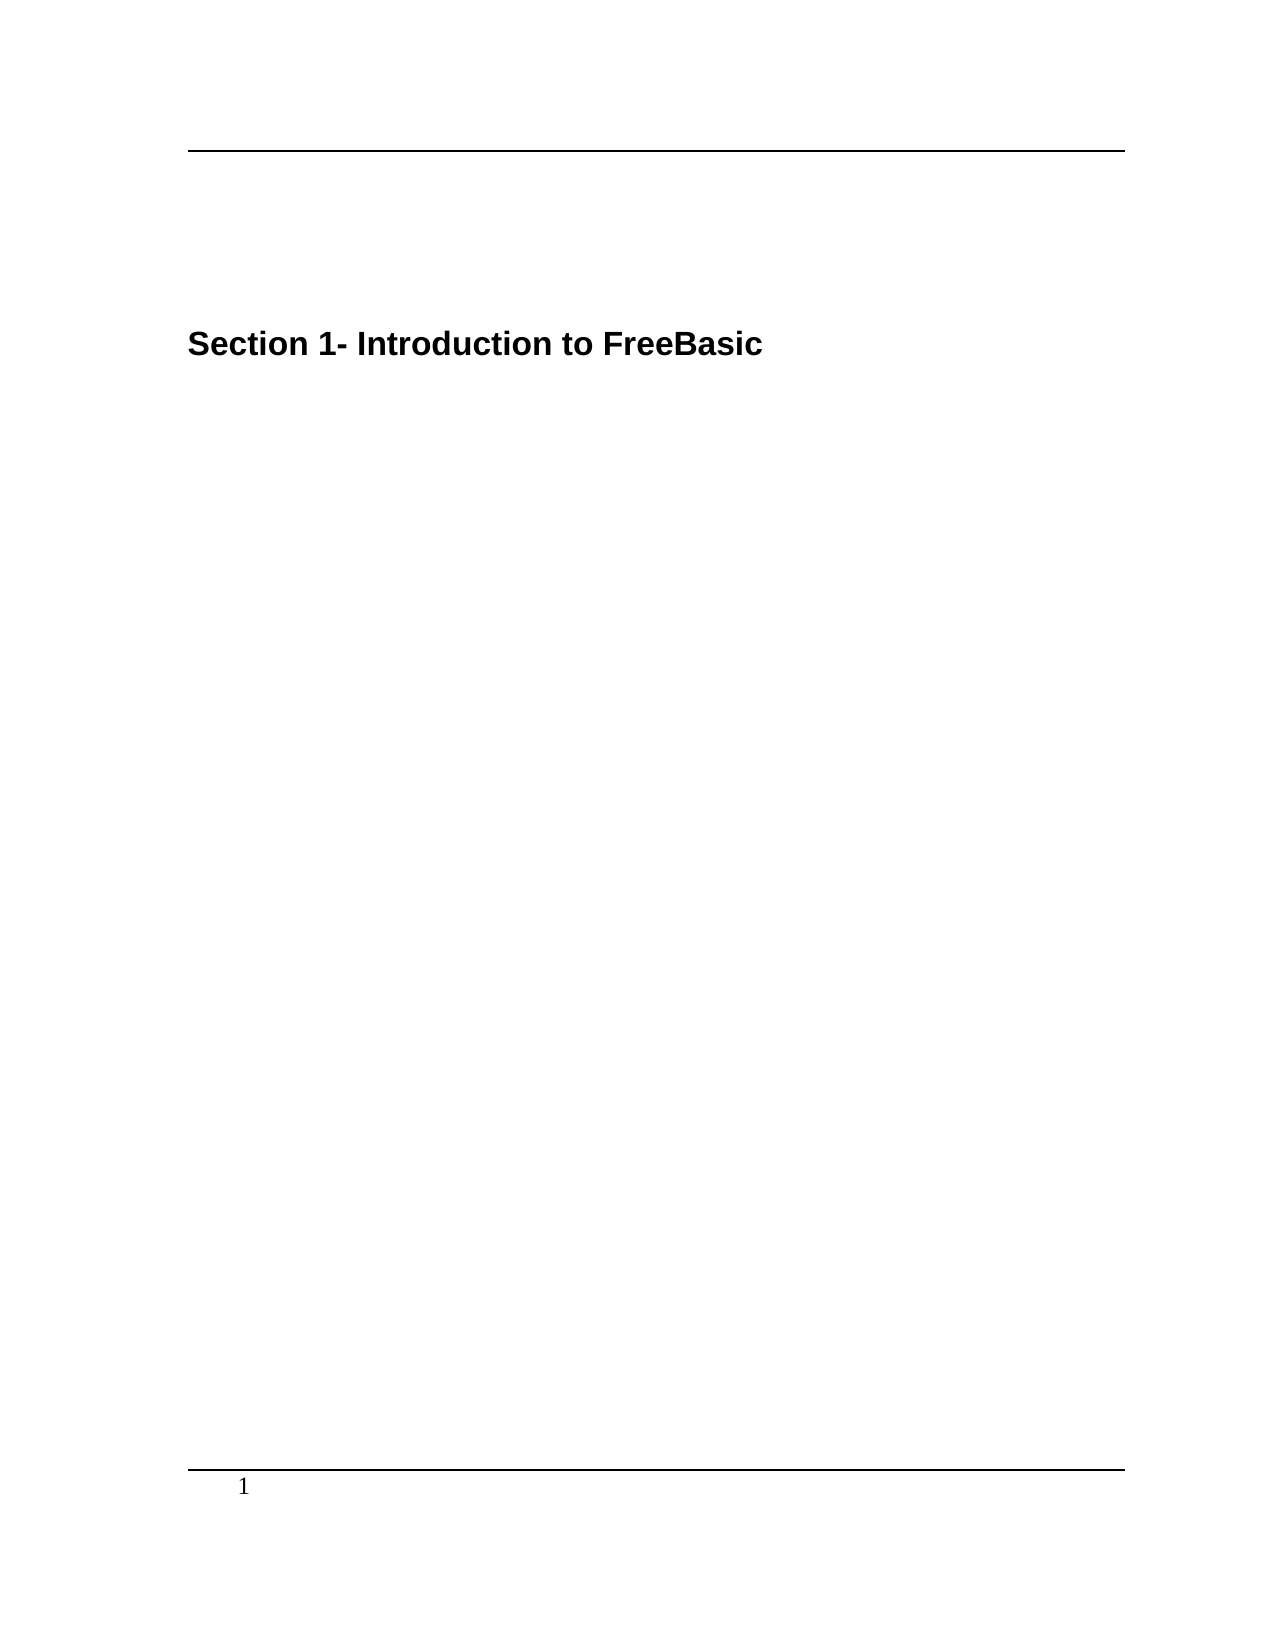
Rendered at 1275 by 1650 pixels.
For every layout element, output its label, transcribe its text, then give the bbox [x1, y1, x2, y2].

subtitle Section 1- Introduction to FreeBasic [187, 323, 1125, 362]
